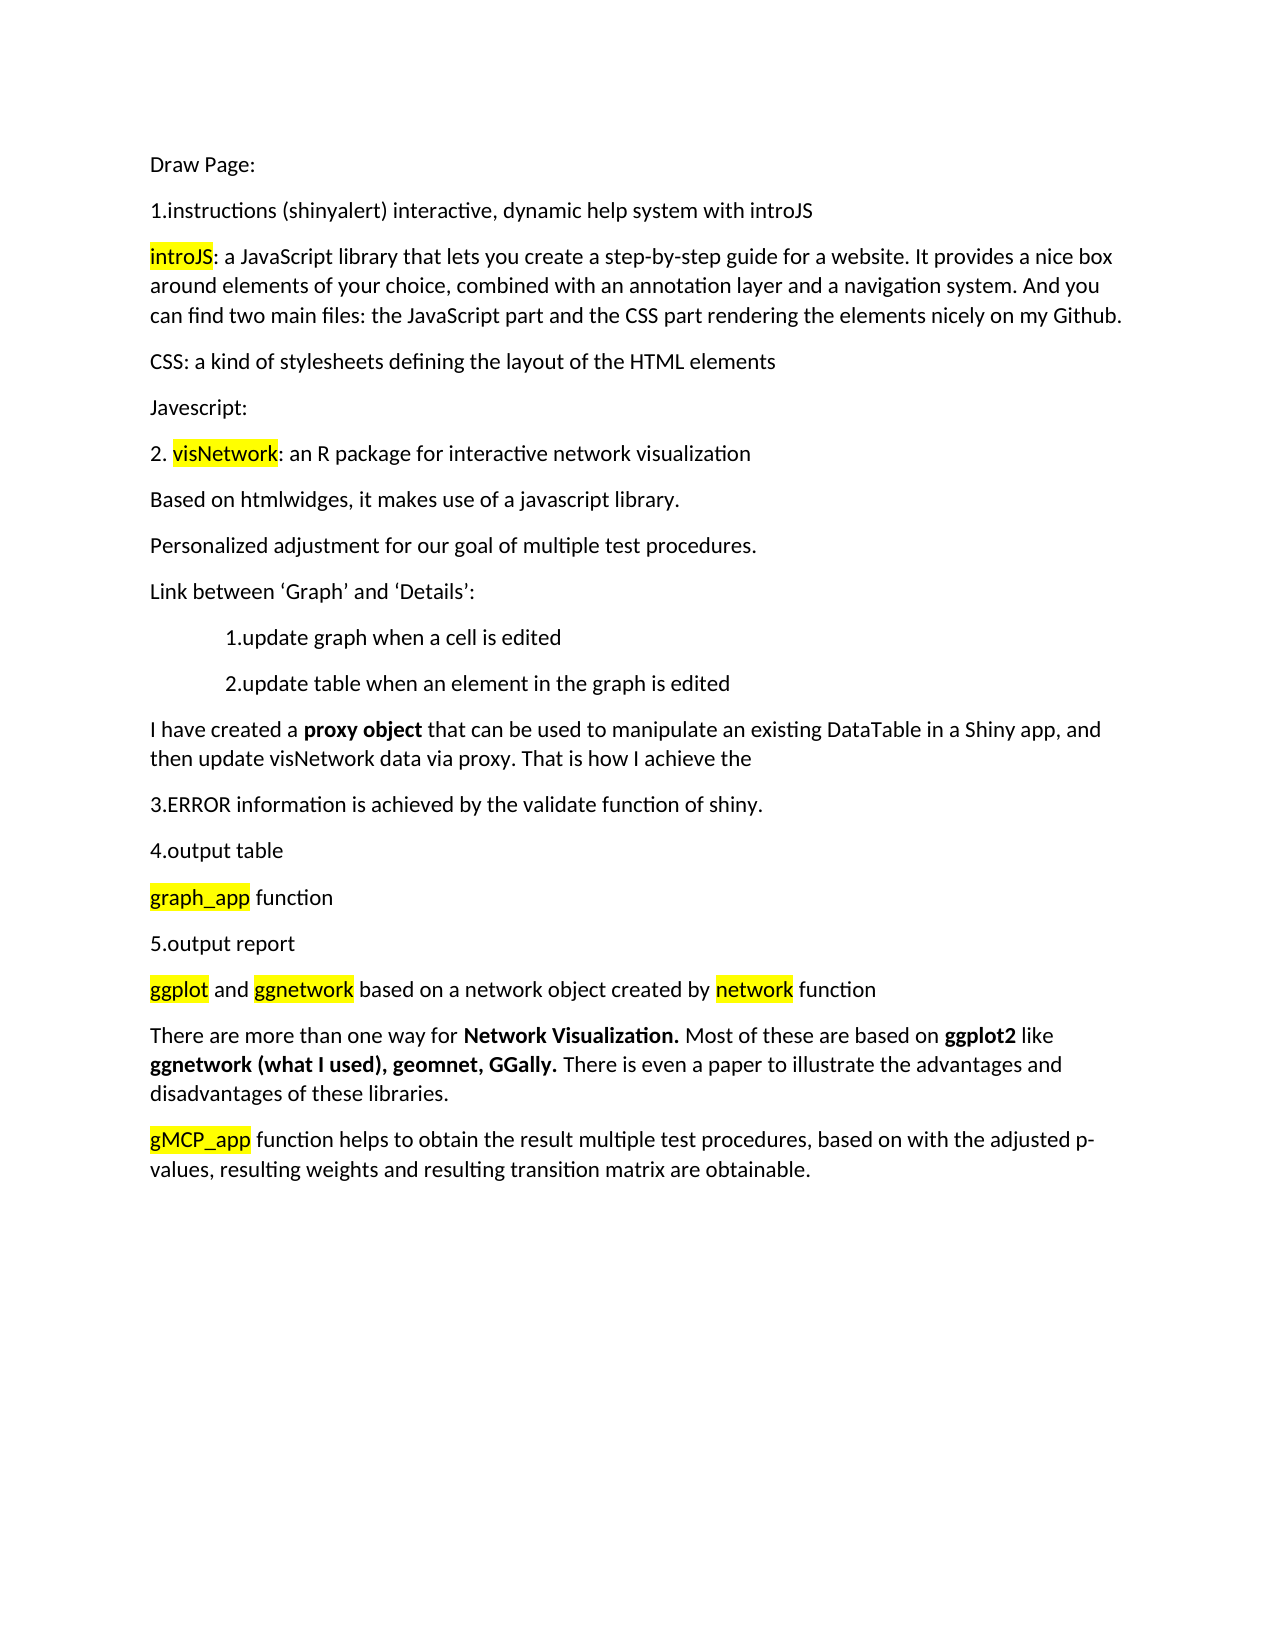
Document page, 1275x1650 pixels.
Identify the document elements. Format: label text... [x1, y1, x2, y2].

text There are more than one way for Network Visualization. Most of these are based on ggplot2 like ggnetwork (what I used), geomnet, GGally. There is even a paper to illustrate the advantages and disadvantages of these libraries. [150, 1021, 1125, 1108]
text I have created a proxy object that can be used to manipulate an existing DataTable in a Shiny app, and then update visNetwork data via proxy. That is how I achieve the [150, 715, 1125, 773]
text ggplot and ggnetwork based on a network object created by network function [150, 975, 1125, 1003]
text 2.update table when an element in the graph is edited [150, 669, 1125, 697]
text gMCP_app function helps to obtain the result multiple test procedures, based on with the adjusted p-values, resulting weights and resulting transition matrix are obtainable. [150, 1126, 1125, 1183]
text 1.update graph when a cell is edited [150, 623, 1125, 651]
text Javescript: [150, 393, 1125, 421]
text Personalized adjustment for our goal of multiple test procedures. [150, 531, 1125, 559]
text 3.ERROR information is achieved by the validate function of shiny. [150, 791, 1125, 819]
text Link between ‘Graph’ and ‘Details’: [150, 577, 1125, 605]
text 5.output report [150, 929, 1125, 957]
text Based on htmlwidges, it makes use of a javascript library. [150, 485, 1125, 513]
text graph_app function [150, 883, 1125, 911]
text introJS: a JavaScript library that lets you create a step-by-step guide for a website. It provides a nice box around elements of your choice, combined with an annotation layer and a navigation system. And you can find two main files: the JavaScript part and the CSS part rendering the elements nicely on my Github. [150, 242, 1125, 329]
text Draw Page: [150, 150, 1125, 178]
text CSS: a kind of stylesheets defining the layout of the HTML elements [150, 347, 1125, 375]
text 1.instructions (shinyalert) interactive, dynamic help system with introJS [150, 196, 1125, 224]
text 4.output table [150, 837, 1125, 865]
text 2. visNetwork: an R package for interactive network visualization [150, 439, 1125, 467]
